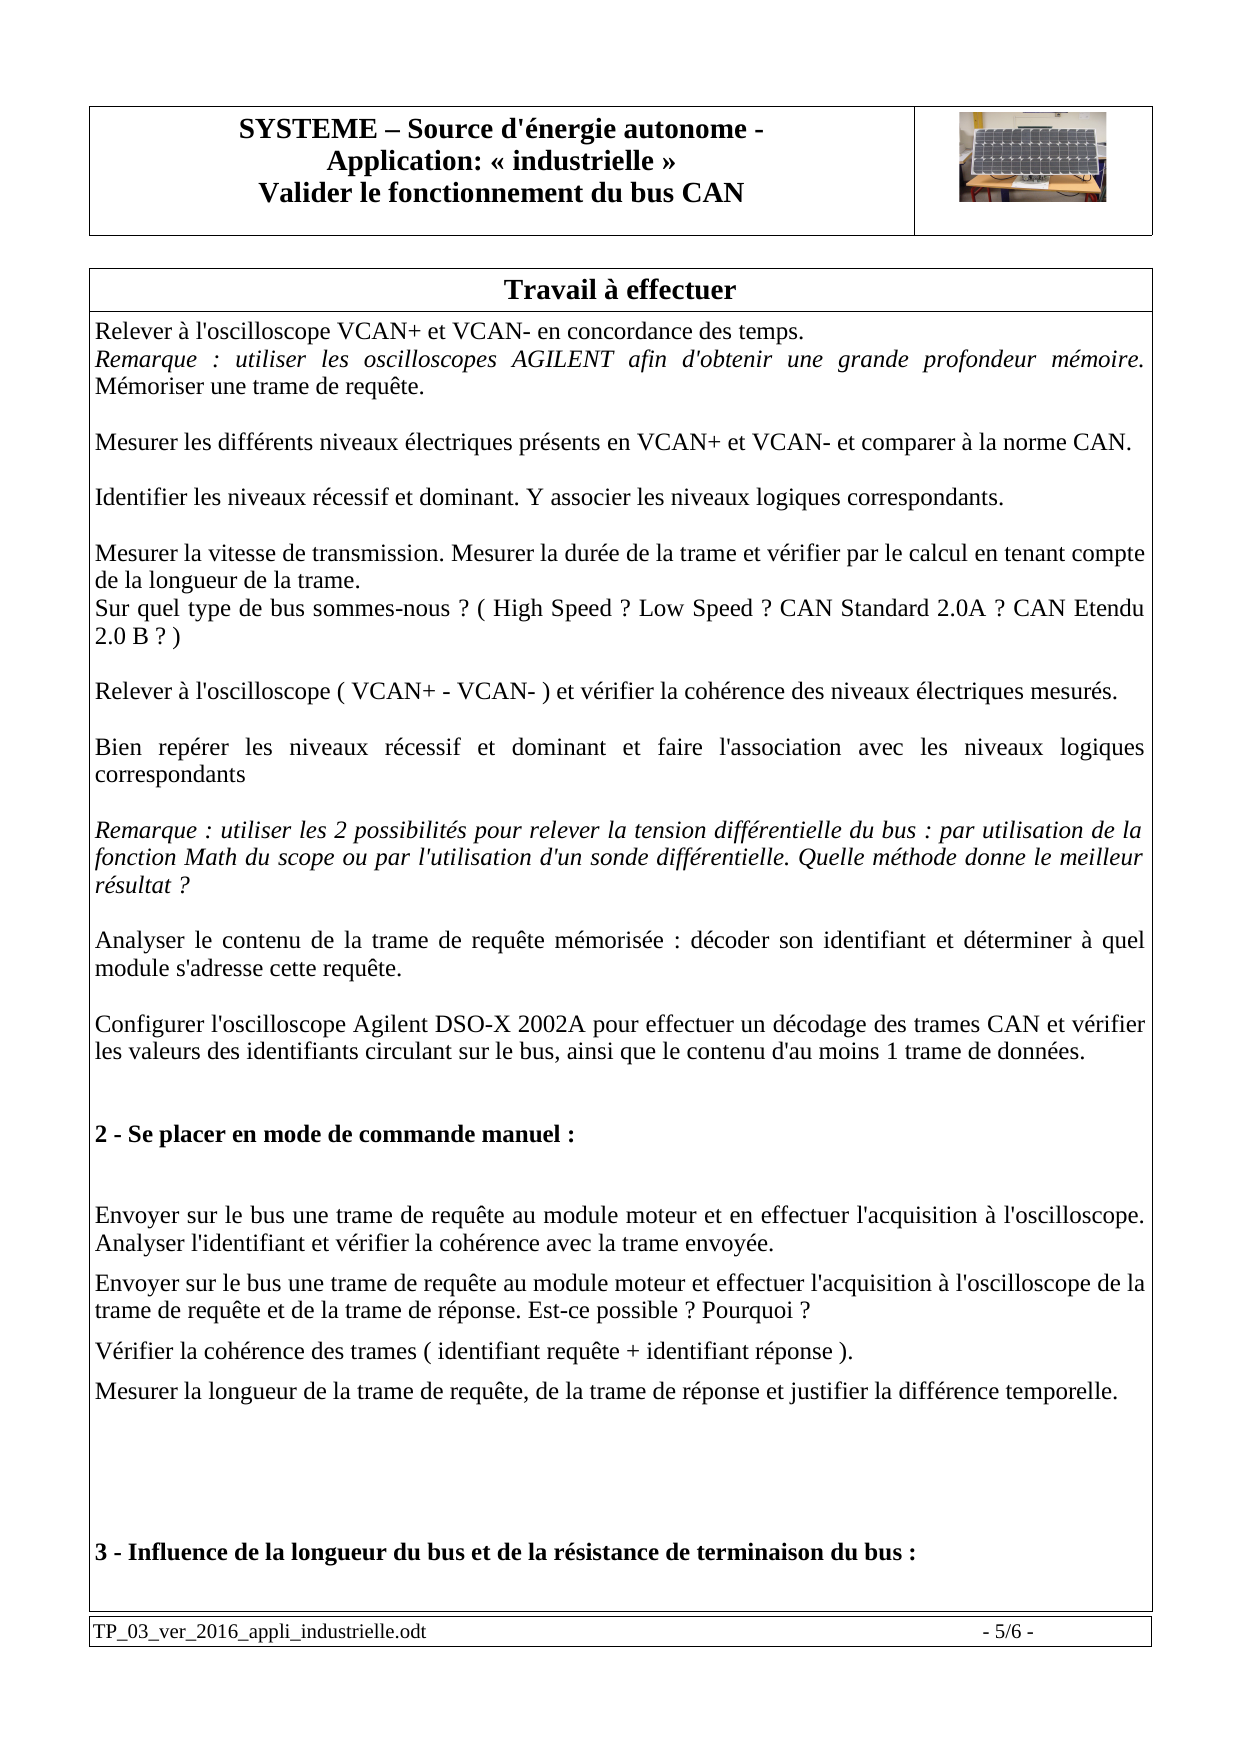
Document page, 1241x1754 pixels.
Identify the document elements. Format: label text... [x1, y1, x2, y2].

picture [959, 112, 1107, 202]
table_cell Relever à l'oscilloscope VCAN+ et VCAN- en concordance des temps. Remarque : utiliser les oscilloscopes AGILENT afin d'obtenir une grande profondeur mémoire. Mémoriser une trame de requête. Mesurer les différents niveaux électriques présents en VCAN+ et VCAN- et comparer à la norme CAN. Identifier les niveaux récessif et dominant. Y associer les niveaux logiques correspondants. Mesurer la vitesse de transmission. Mesurer la durée de la trame et vérifier par le calcul en tenant compte de la longueur de la trame. Sur quel type de bus sommes-nous ? ( High Speed ? Low Speed ? CAN Standard 2.0A ? CAN Etendu 2.0 B ? ) Relever à l'oscilloscope ( VCAN+ - VCAN- ) et vérifier la cohérence des niveaux électriques mesurés. Bien repérer les niveaux récessif et dominant et faire l'association avec les niveaux logiques correspondants Remarque : utiliser les 2 possibilités pour relever la tension différentielle du bus : par utilisation de la fonction Math du scope ou par l'utilisation d'un sonde différentielle. Quelle méthode donne le meilleur résultat ? Analyser le contenu de la trame de requête mémorisée : décoder son identifiant et déterminer à quel module s'adresse cette requête. Configurer l'oscilloscope Agilent DSO-X 2002A pour effectuer un décodage des trames CAN et vérifier les valeurs des identifiants circulant sur le bus, ainsi que le contenu d'au moins 1 trame de données. 2 - Se placer en mode de commande manuel : Envoyer sur le bus une trame de requête au module moteur et en effectuer l'acquisition à l'oscilloscope. Analyser l'identifiant et vérifier la cohérence avec la trame envoyée. Envoyer sur le bus une trame de requête au module moteur et effectuer l'acquisition à l'oscilloscope de la trame de requête et de la trame de réponse. Est-ce possible ? Pourquoi ? Vérifier la cohérence des trames ( identifiant requête + identifiant réponse ). Mesurer la longueur de la trame de requête, de la trame de réponse et justifier la différence temporelle. 3 - Influence de la longueur du bus et de la résistance de terminaison du bus : [90, 312, 1152, 1611]
table_header Travail à effectuer [90, 269, 1152, 311]
